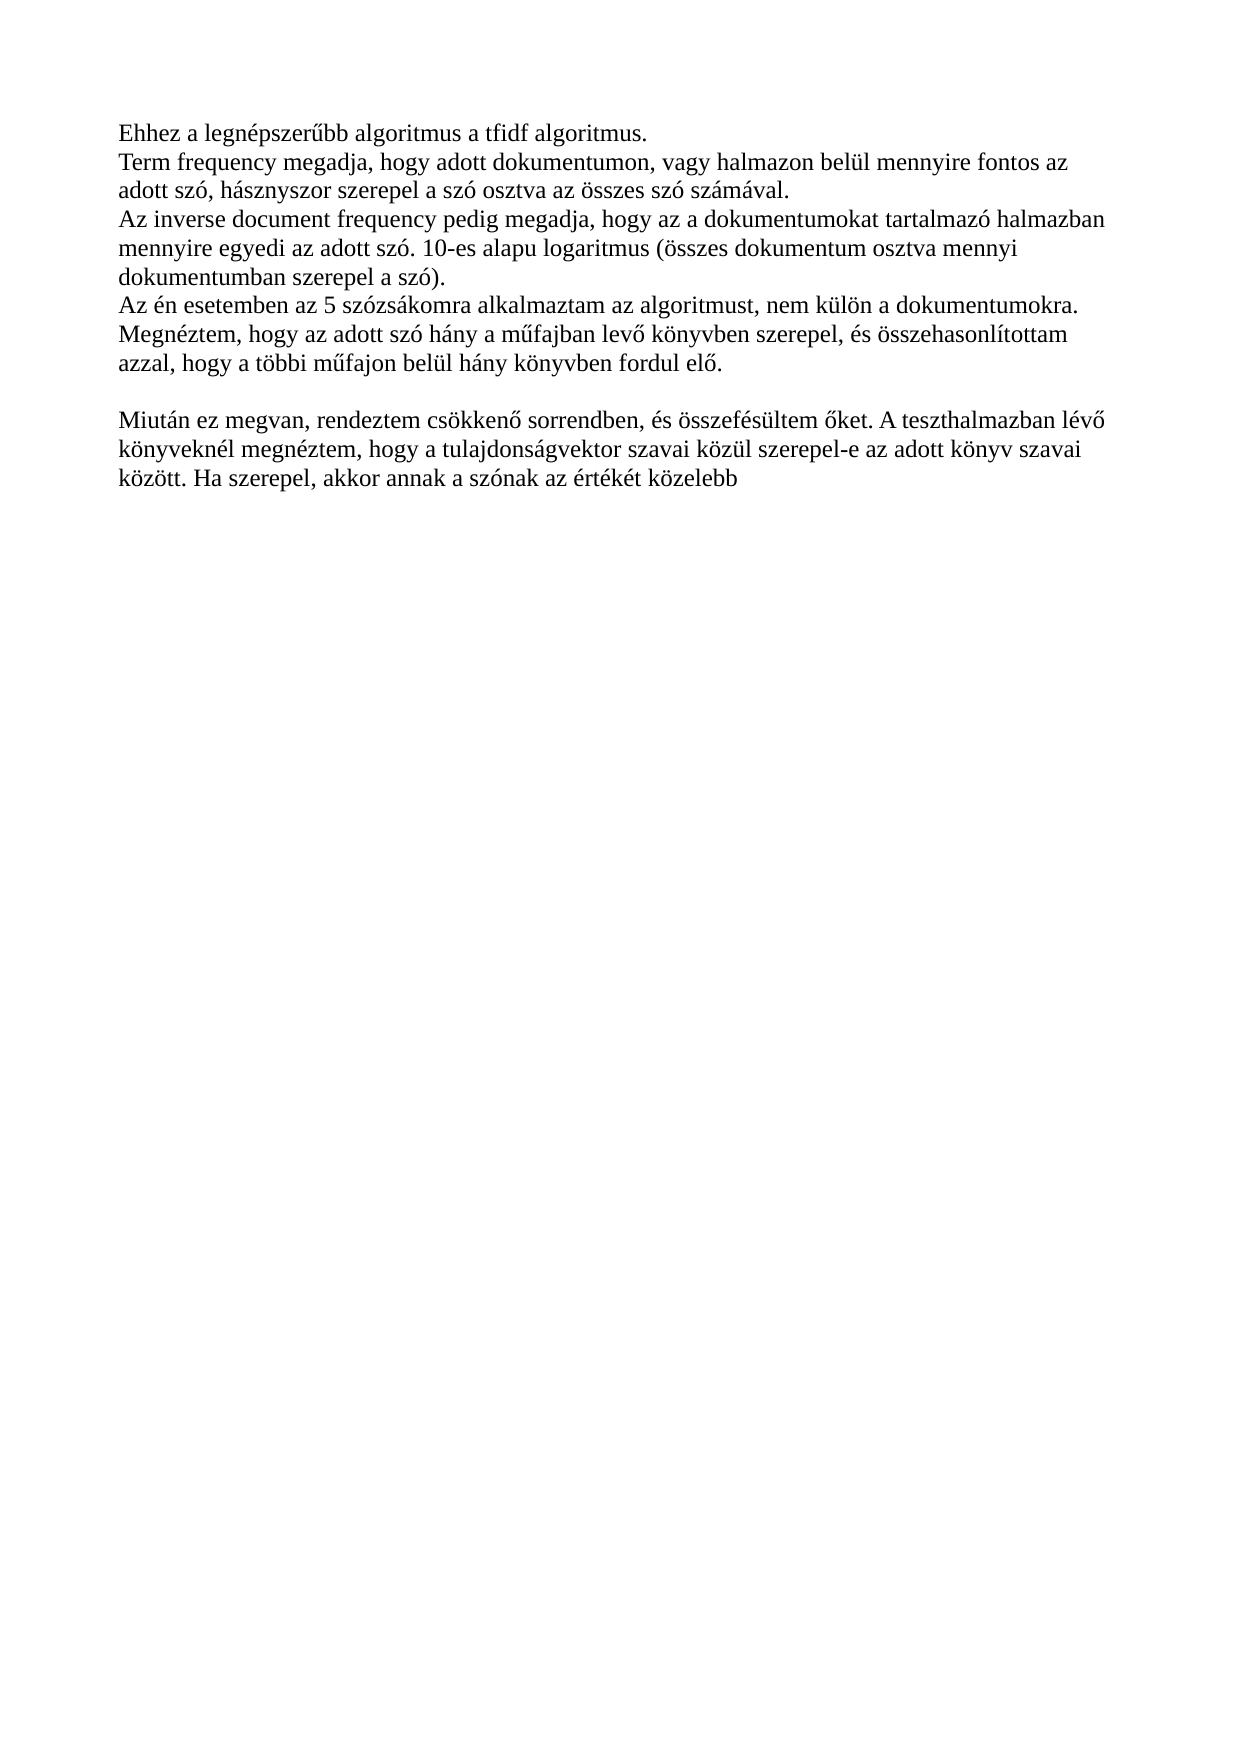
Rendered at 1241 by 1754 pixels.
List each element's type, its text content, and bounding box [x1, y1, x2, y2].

text Term frequency megadja, hogy adott dokumentumon, vagy halmazon belül mennyire fontos az adott szó, hásznyszor szerepel a szó osztva az összes szó számával. [118, 147, 1122, 204]
text Ehhez a legnépszerűbb algoritmus a tfidf algoritmus. [118, 118, 1122, 147]
text Az inverse document frequency pedig megadja, hogy az a dokumentumokat tartalmazó halmazban mennyire egyedi az adott szó. 10-es alapu logaritmus (összes dokumentum osztva mennyi dokumentumban szerepel a szó). [118, 204, 1122, 291]
text Miután ez megvan, rendeztem csökkenő sorrendben, és összefésültem őket. A teszthalmazban lévő könyveknél megnéztem, hogy a tulajdonságvektor szavai közül szerepel-e az adott könyv szavai között. Ha szerepel, akkor annak a szónak az értékét közelebb [118, 406, 1122, 492]
text Az én esetemben az 5 szózsákomra alkalmaztam az algoritmust, nem külön a dokumentumokra. Megnéztem, hogy az adott szó hány a műfajban levő könyvben szerepel, és összehasonlítottam azzal, hogy a többi műfajon belül hány könyvben fordul elő. [118, 291, 1122, 377]
